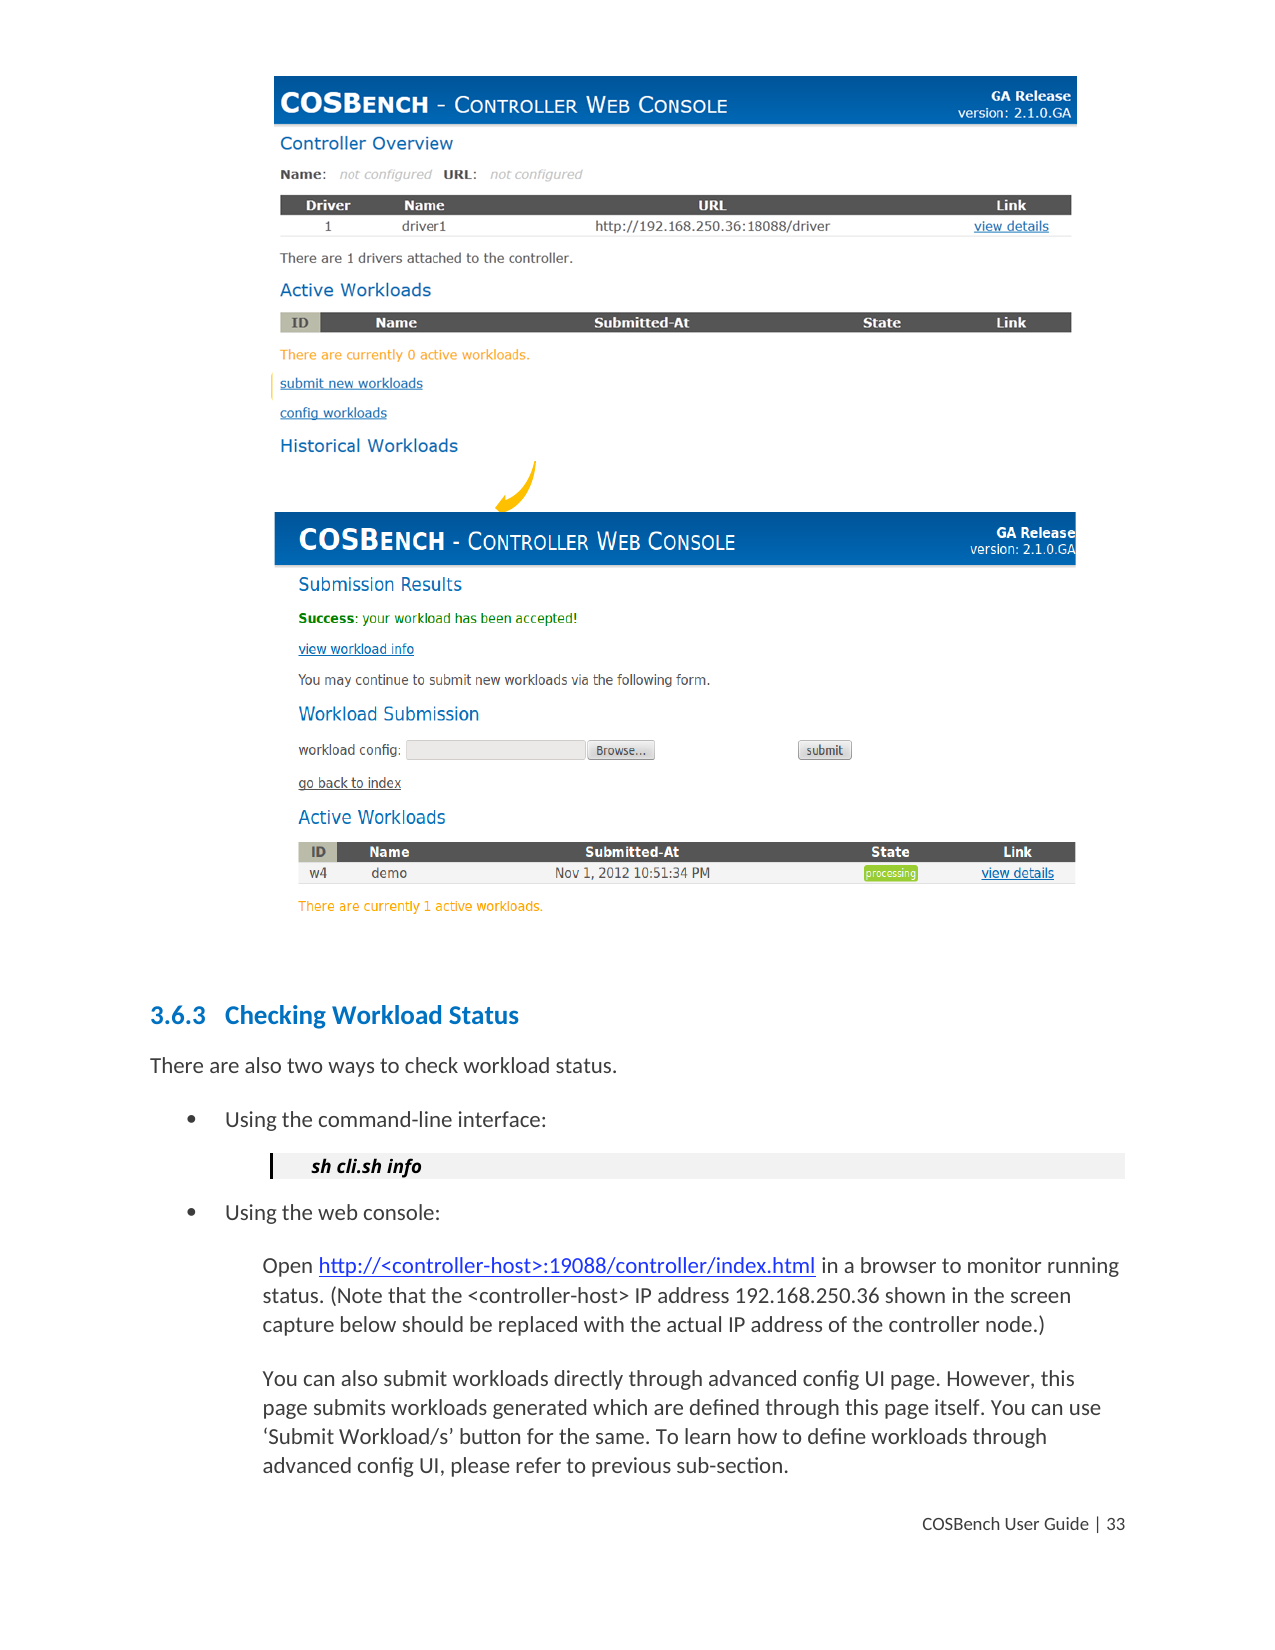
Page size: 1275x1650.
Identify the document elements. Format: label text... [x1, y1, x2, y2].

text Open http://<controller-host>:19088/controller/index.html in a browser to monitor running status. (Note that the <controller-host> IP address 192.168.250.36 shown in the screen capture below should be replaced with the actual IP address of the controller node.) [262, 1252, 1125, 1338]
text There are also two ways to check workload status. [150, 1051, 1125, 1079]
text sh cli.sh info [273, 1153, 1125, 1179]
subtitle Checking Workload Status [150, 998, 1125, 1031]
list Using the command-line interface: [187, 1106, 1125, 1133]
picture [272, 75, 1078, 461]
picture [274, 512, 1076, 923]
list Using the web console: [187, 1198, 1125, 1226]
text You can also submit workloads directly through advanced config UI page. However, this page submits workloads generated which are defined through this page itself. You can use ‘Submit Workload/s’ button for the same. To learn how to define workloads through advanced config UI, please refer to previous sub-section. [262, 1364, 1125, 1479]
